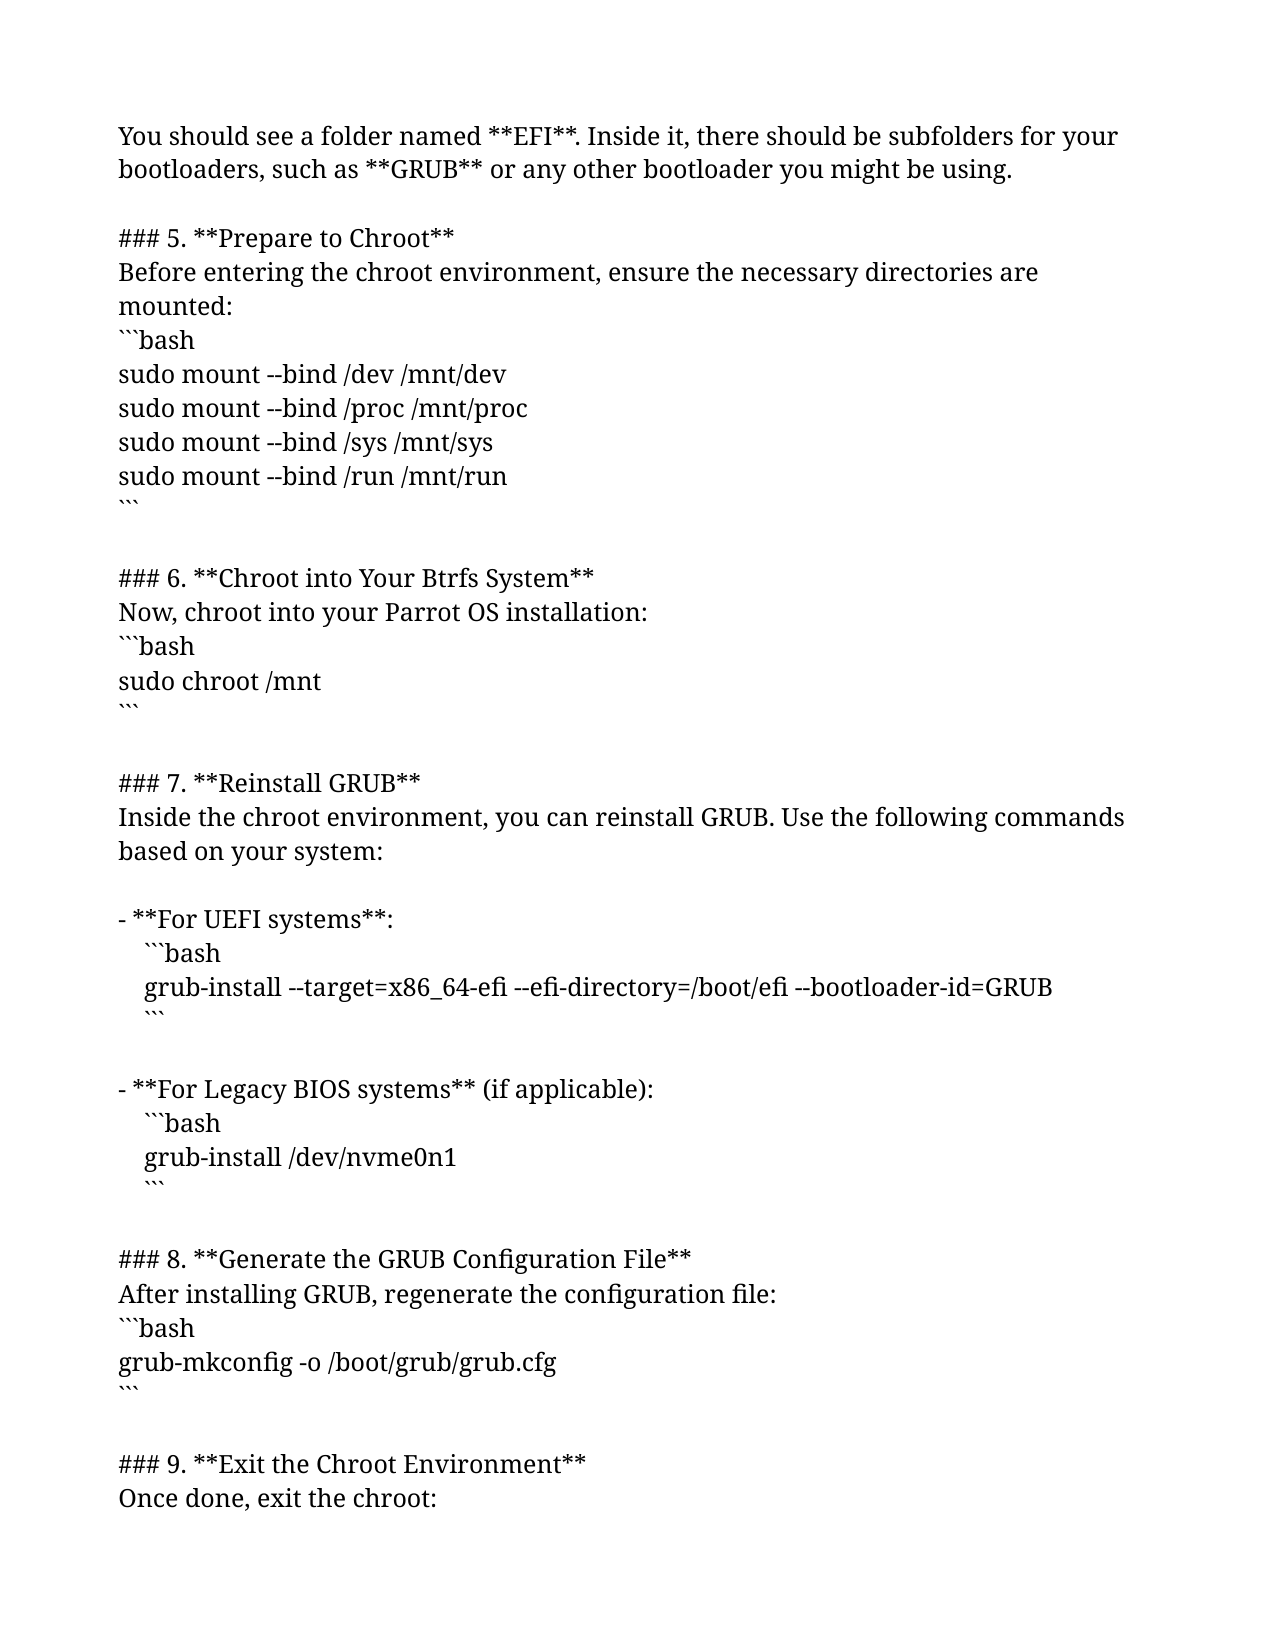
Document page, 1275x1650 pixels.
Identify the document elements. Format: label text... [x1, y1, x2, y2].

text ### 6. **Chroot into Your Btrfs System** [118, 561, 1157, 595]
text grub-mkconfig -o /boot/grub/grub.cfg [118, 1344, 1157, 1378]
text Before entering the chroot environment, ensure the necessary directories are mounted: [118, 254, 1157, 322]
text Inside the chroot environment, you can reinstall GRUB. Use the following commands based on your system: [118, 799, 1157, 867]
text grub-install /dev/nvme0n1 [118, 1140, 1157, 1174]
text ### 7. **Reinstall GRUB** [118, 765, 1157, 799]
text ``` [118, 1174, 1157, 1208]
text - **For Legacy BIOS systems** (if applicable): [118, 1072, 1157, 1106]
text ``` [118, 1004, 1157, 1038]
text ### 8. **Generate the GRUB Configuration File** [118, 1242, 1157, 1276]
text ```bash [118, 1310, 1157, 1344]
text grub-install --target=x86_64-efi --efi-directory=/boot/efi --bootloader-id=GRUB [118, 970, 1157, 1004]
text ``` [118, 697, 1157, 731]
text You should see a folder named **EFI**. Inside it, there should be subfolders for your bootloaders, such as **GRUB** or any other bootloader you might be using. [118, 118, 1157, 186]
text ### 9. **Exit the Chroot Environment** [118, 1447, 1157, 1481]
text sudo chroot /mnt [118, 663, 1157, 697]
text After installing GRUB, regenerate the configuration file: [118, 1276, 1157, 1310]
text Once done, exit the chroot: [118, 1481, 1157, 1515]
text ``` [118, 1378, 1157, 1412]
text ```bash [118, 936, 1157, 970]
text sudo mount --bind /dev /mnt/dev [118, 357, 1157, 391]
text - **For UEFI systems**: [118, 902, 1157, 936]
text sudo mount --bind /proc /mnt/proc [118, 391, 1157, 425]
text ### 5. **Prepare to Chroot** [118, 220, 1157, 254]
text ``` [118, 493, 1157, 527]
text Now, chroot into your Parrot OS installation: [118, 595, 1157, 629]
text ```bash [118, 322, 1157, 357]
text ```bash [118, 629, 1157, 663]
text ```bash [118, 1106, 1157, 1140]
text sudo mount --bind /sys /mnt/sys [118, 425, 1157, 459]
text sudo mount --bind /run /mnt/run [118, 459, 1157, 493]
